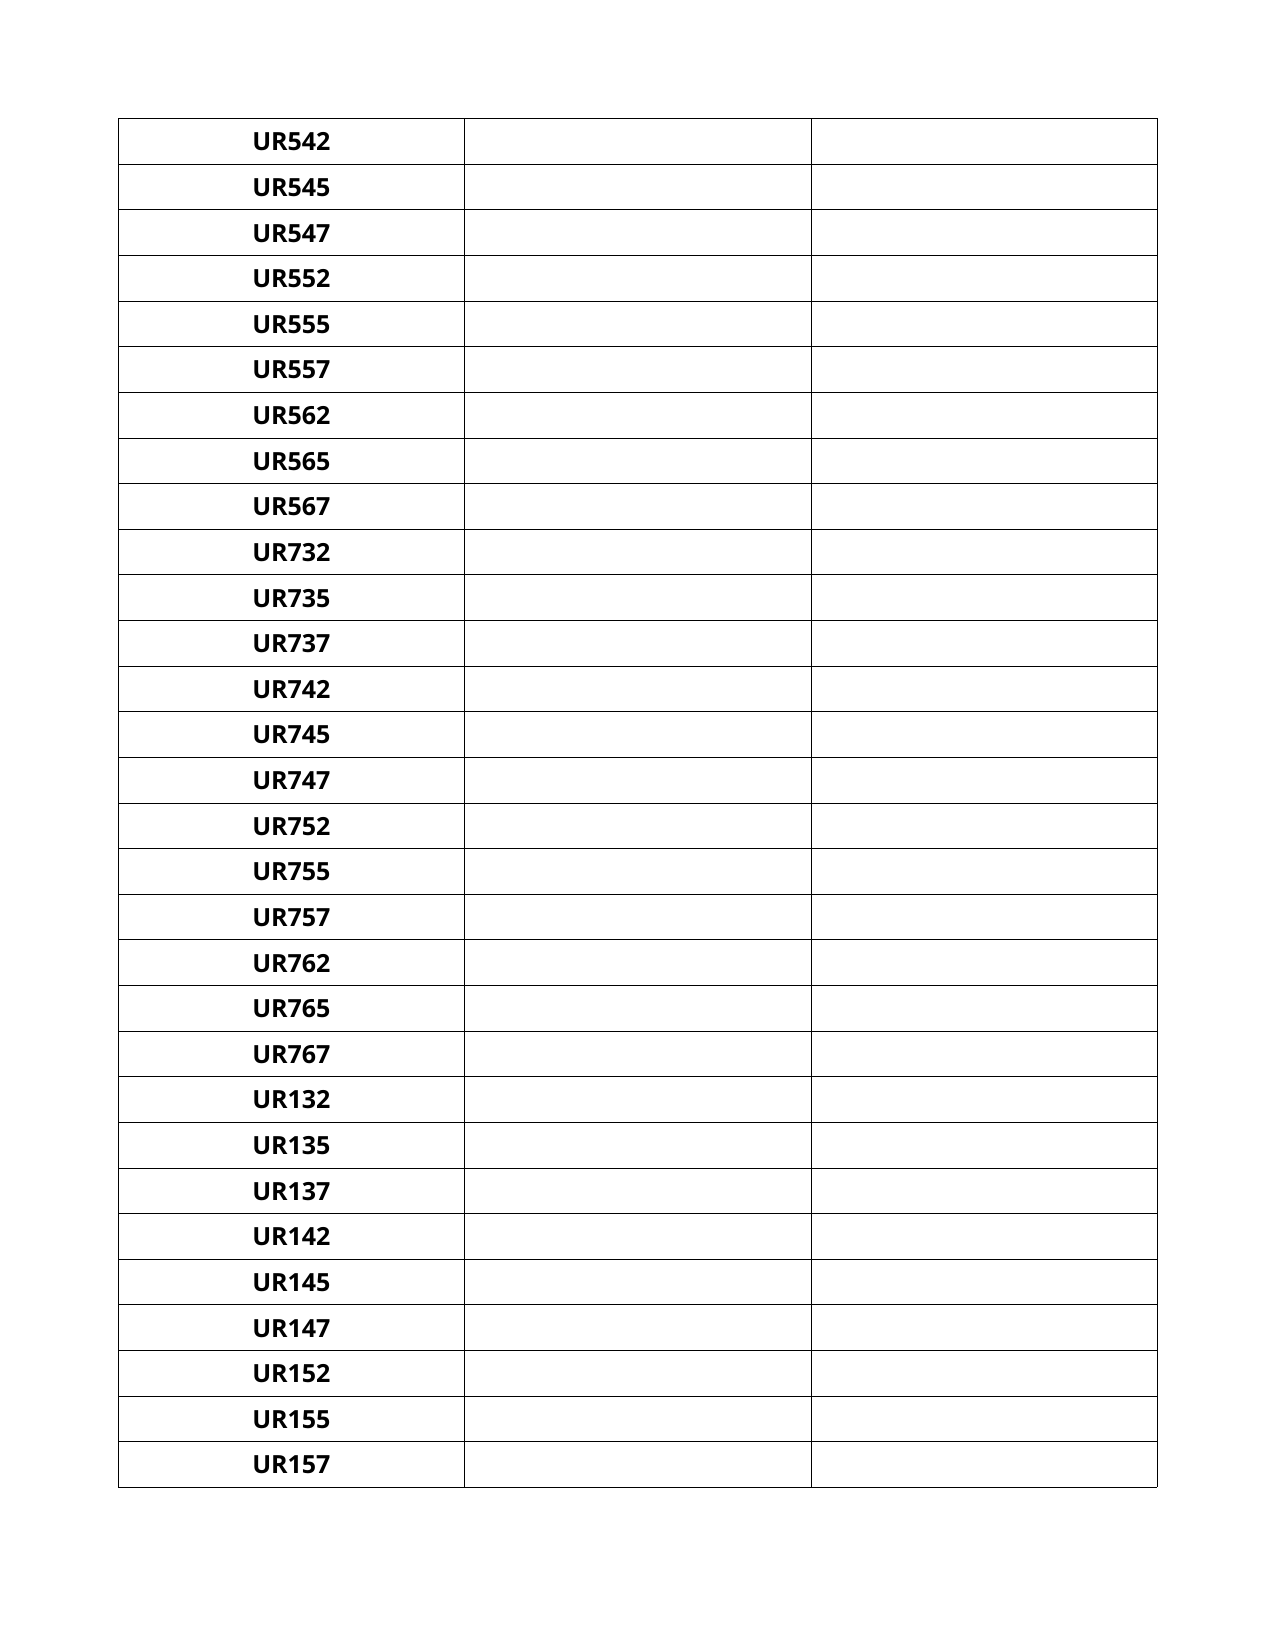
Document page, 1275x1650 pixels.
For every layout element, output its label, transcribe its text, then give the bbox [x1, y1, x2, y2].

table_cell UR142 [119, 1214, 464, 1259]
table_cell UR562 [119, 393, 464, 437]
table_cell [812, 347, 1157, 392]
table_cell [812, 1214, 1157, 1259]
table_cell [812, 940, 1157, 985]
table_cell [812, 1123, 1157, 1167]
table_cell [812, 210, 1157, 255]
table_cell [465, 1123, 811, 1167]
table_cell UR767 [119, 1032, 464, 1076]
table_cell UR137 [119, 1169, 464, 1213]
table_cell [465, 575, 811, 620]
table_cell [812, 256, 1157, 301]
table_cell [812, 530, 1157, 574]
table_cell [812, 119, 1157, 164]
table_cell [465, 804, 811, 848]
table_cell [465, 1351, 811, 1396]
table_cell [812, 849, 1157, 894]
table_cell UR747 [119, 758, 464, 802]
table_cell UR152 [119, 1351, 464, 1396]
table_cell [812, 667, 1157, 711]
table_cell [812, 1397, 1157, 1441]
table_cell [465, 439, 811, 483]
table_cell [465, 1077, 811, 1122]
table_cell [465, 165, 811, 209]
table_cell UR145 [119, 1260, 464, 1304]
table_cell UR755 [119, 849, 464, 894]
table_cell [465, 347, 811, 392]
table_cell UR745 [119, 712, 464, 757]
table_cell [465, 621, 811, 666]
table_cell [812, 804, 1157, 848]
table_cell [812, 1351, 1157, 1396]
table_cell UR557 [119, 347, 464, 392]
table_cell [812, 439, 1157, 483]
table_cell [812, 1032, 1157, 1076]
table_cell UR752 [119, 804, 464, 848]
table_cell UR567 [119, 484, 464, 529]
table_cell UR555 [119, 302, 464, 346]
table_cell [465, 1260, 811, 1304]
table_cell [465, 302, 811, 346]
table_cell [465, 210, 811, 255]
table_cell UR765 [119, 986, 464, 1031]
table_cell UR732 [119, 530, 464, 574]
table_cell [812, 621, 1157, 666]
table_cell UR155 [119, 1397, 464, 1441]
table_cell [465, 1169, 811, 1213]
table_cell UR545 [119, 165, 464, 209]
table_cell UR147 [119, 1305, 464, 1350]
table_cell UR565 [119, 439, 464, 483]
table_cell UR742 [119, 667, 464, 711]
table_cell [465, 1305, 811, 1350]
table_cell UR157 [119, 1442, 464, 1487]
table_cell [812, 575, 1157, 620]
table_cell [465, 1397, 811, 1441]
table_cell [812, 484, 1157, 529]
table_cell [812, 1169, 1157, 1213]
table_cell UR132 [119, 1077, 464, 1122]
table_cell UR762 [119, 940, 464, 985]
table_cell [812, 1442, 1157, 1487]
table_cell [465, 393, 811, 437]
table_cell [465, 530, 811, 574]
table_cell UR737 [119, 621, 464, 666]
table_cell UR547 [119, 210, 464, 255]
table_cell [812, 712, 1157, 757]
table_cell [812, 1260, 1157, 1304]
table_cell [465, 986, 811, 1031]
table_cell [465, 119, 811, 164]
table_cell UR135 [119, 1123, 464, 1167]
table_cell [812, 1077, 1157, 1122]
table_cell [812, 393, 1157, 437]
table_cell [465, 1442, 811, 1487]
table_cell [812, 1305, 1157, 1350]
table_cell [812, 895, 1157, 939]
table_cell [465, 484, 811, 529]
table_cell [465, 1032, 811, 1076]
table_cell UR542 [119, 119, 464, 164]
table_cell [465, 667, 811, 711]
table_cell [465, 1214, 811, 1259]
table_cell [465, 256, 811, 301]
table_cell UR552 [119, 256, 464, 301]
table_cell UR735 [119, 575, 464, 620]
table_cell [812, 758, 1157, 802]
table_cell [465, 895, 811, 939]
table_cell [812, 302, 1157, 346]
table_cell [465, 758, 811, 802]
table_cell [812, 165, 1157, 209]
table_cell UR757 [119, 895, 464, 939]
table_cell [812, 986, 1157, 1031]
table_cell [465, 940, 811, 985]
table_cell [465, 712, 811, 757]
table_cell [465, 849, 811, 894]
